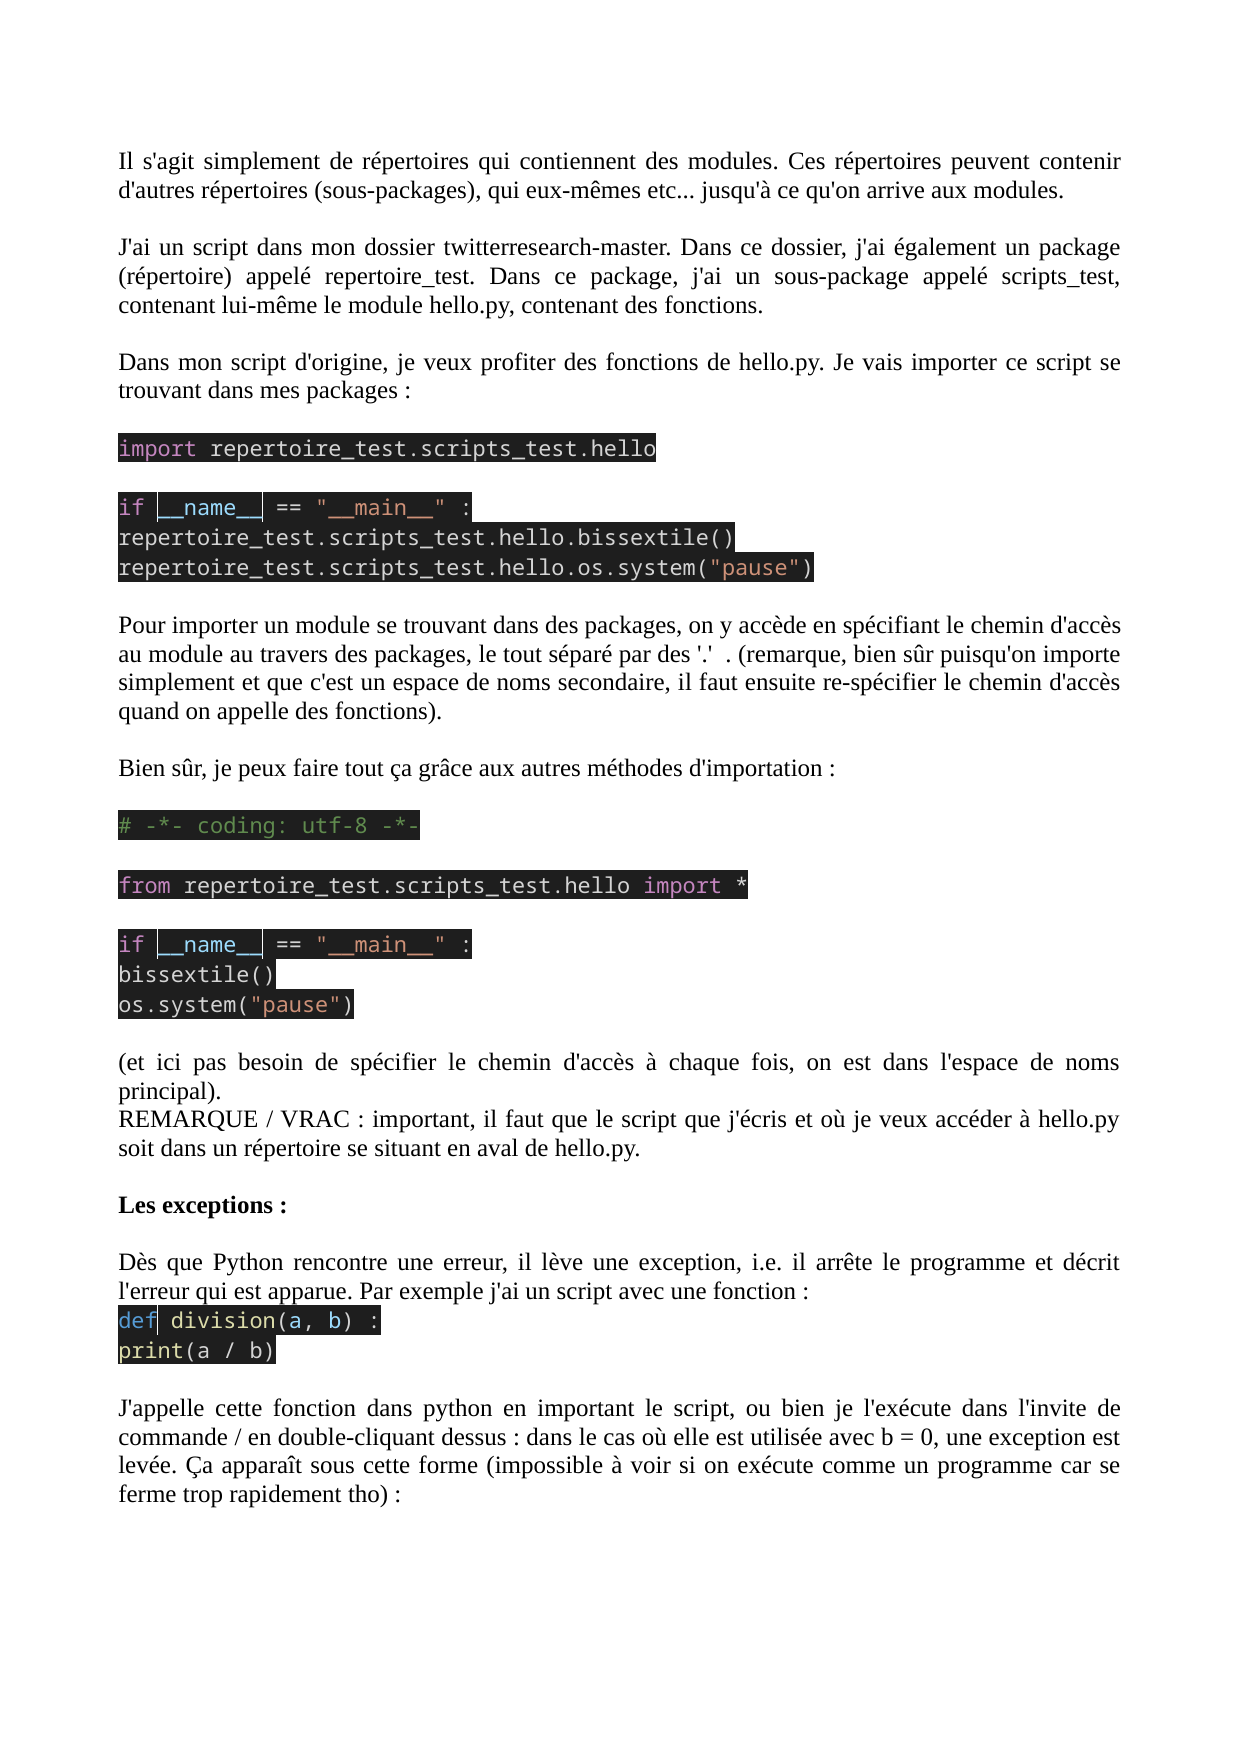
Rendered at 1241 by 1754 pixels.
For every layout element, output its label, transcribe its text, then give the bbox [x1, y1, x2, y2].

text Bien sûr, je peux faire tout ça grâce aux autres méthodes d'importation : [118, 753, 1122, 782]
text print(a / b) [118, 1335, 1122, 1364]
text # -*- coding: utf-8 -*- [118, 810, 1122, 840]
text Il s'agit simplement de répertoires qui contiennent des modules. Ces répertoires peuvent contenir d'autres répertoires (sous-packages), qui eux-mêmes etc... jusqu'à ce qu'on arrive aux modules. [118, 146, 1122, 204]
text from repertoire_test.scripts_test.hello import * [118, 870, 1122, 899]
text def division(a, b) : [118, 1305, 1122, 1335]
text if __name__ == "__main__" : [118, 492, 1122, 522]
text bissextile() [118, 959, 1122, 989]
text repertoire_test.scripts_test.hello.os.system("pause") [118, 552, 1122, 582]
text Dès que Python rencontre une erreur, il lève une exception, i.e. il arrête le programme et décrit l'erreur qui est apparue. Par exemple j'ai un script avec une fonction : [118, 1247, 1122, 1305]
text repertoire_test.scripts_test.hello.bissextile() [118, 522, 1122, 552]
text import repertoire_test.scripts_test.hello [118, 433, 1122, 462]
text os.system("pause") [118, 989, 1122, 1019]
text REMARQUE / VRAC : important, il faut que le script que j'écris et où je veux accéder à hello.py soit dans un répertoire se situant en aval de hello.py. [118, 1104, 1122, 1162]
text Dans mon script d'origine, je veux profiter des fonctions de hello.py. Je vais importer ce script se trouvant dans mes packages : [118, 347, 1122, 404]
text Les exceptions : [118, 1190, 1122, 1219]
text (et ici pas besoin de spécifier le chemin d'accès à chaque fois, on est dans l'espace de noms principal). [118, 1047, 1122, 1104]
text J'ai un script dans mon dossier twitterresearch-master. Dans ce dossier, j'ai également un package (répertoire) appelé repertoire_test. Dans ce package, j'ai un sous-package appelé scripts_test, contenant lui-même le module hello.py, contenant des fonctions. [118, 232, 1122, 318]
text if __name__ == "__main__" : [118, 929, 1122, 959]
text J'appelle cette fonction dans python en important le script, ou bien je l'exécute dans l'invite de commande / en double-cliquant dessus : dans le cas où elle est utilisée avec b = 0, une exception est levée. Ça apparaît sous cette forme (impossible à voir si on exécute comme un programme car se ferme trop rapidement tho) : [118, 1393, 1122, 1508]
text Pour importer un module se trouvant dans des packages, on y accède en spécifiant le chemin d'accès au module au travers des packages, le tout séparé par des '.' . (remarque, bien sûr puisqu'on importe simplement et que c'est un espace de noms secondaire, il faut ensuite re-spécifier le chemin d'accès quand on appelle des fonctions). [118, 610, 1122, 725]
